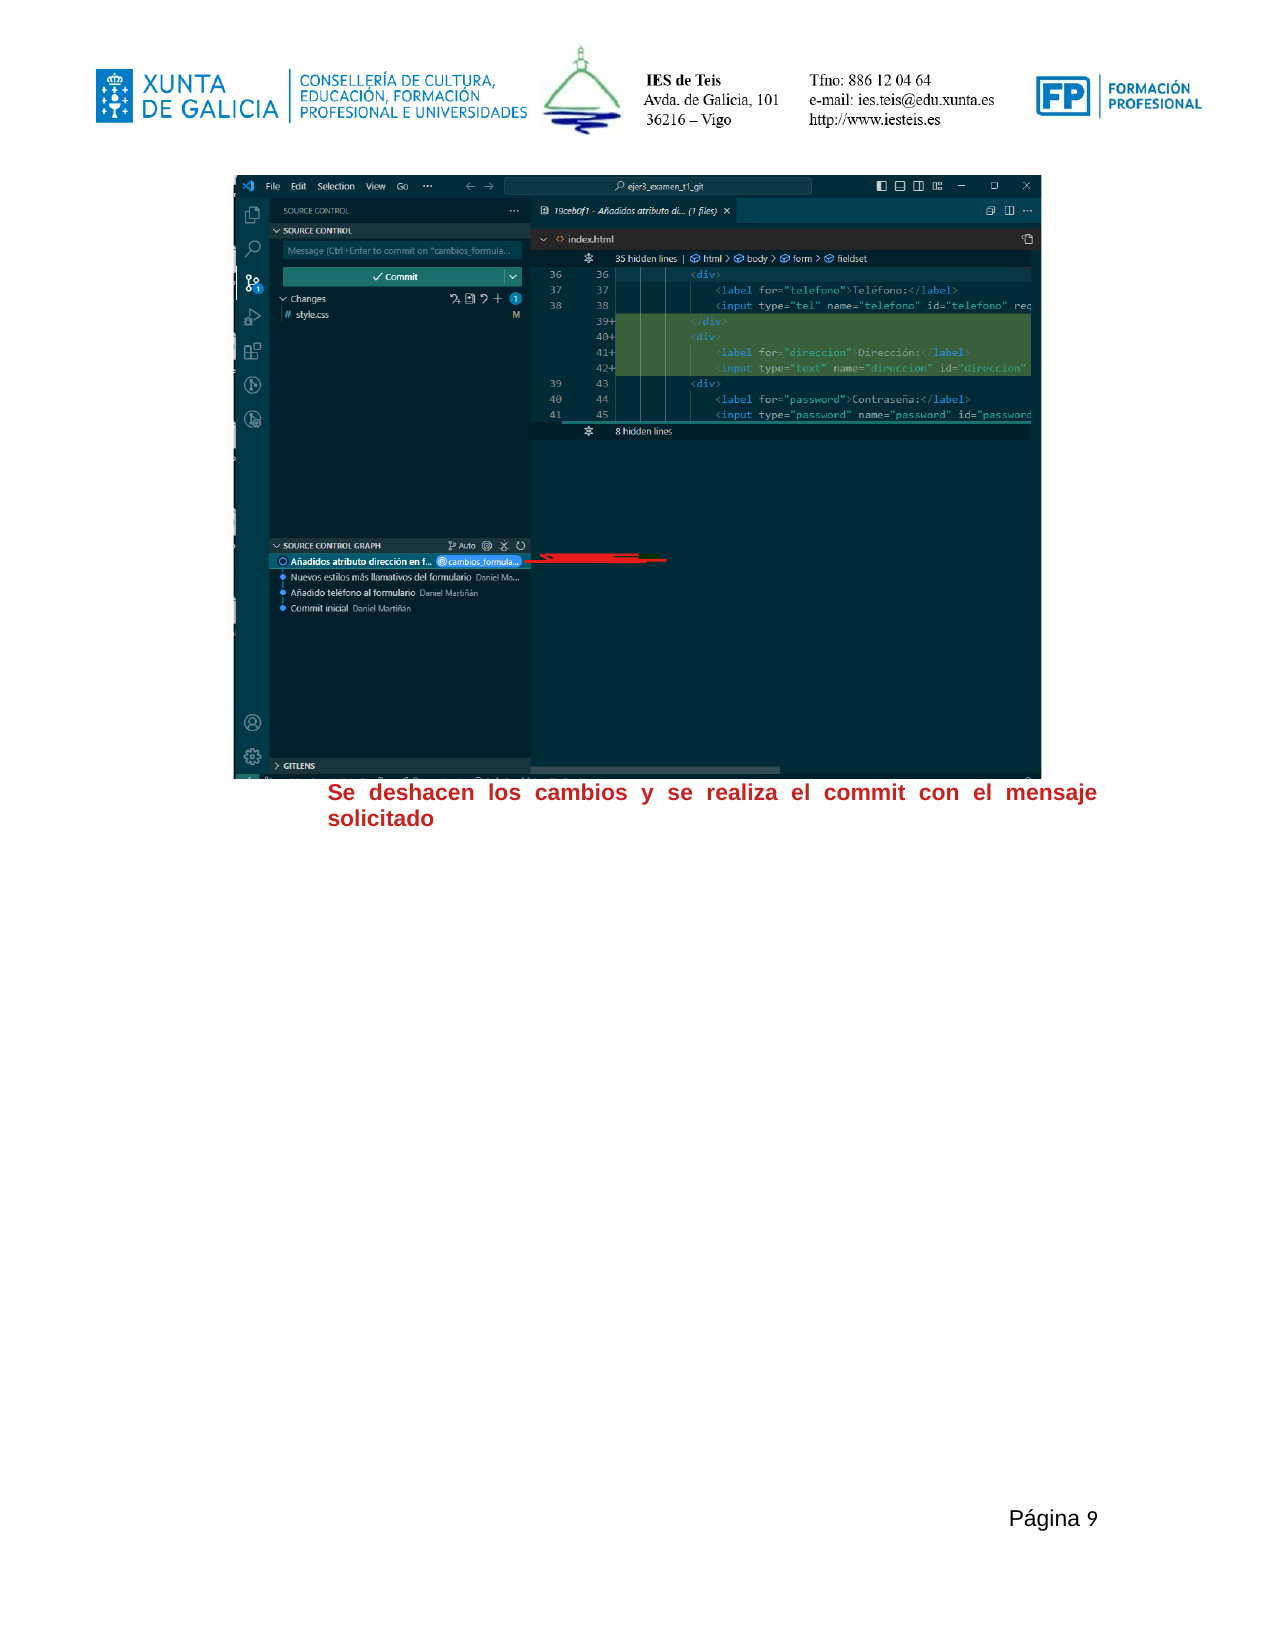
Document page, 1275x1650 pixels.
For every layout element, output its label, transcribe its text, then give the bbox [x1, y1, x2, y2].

picture [505, 178, 811, 194]
picture [251, 414, 261, 427]
picture [327, 183, 336, 189]
picture [270, 199, 1042, 553]
list Se deshacen los cambios y se realiza el commit con el mensaje solicitado [290, 176, 1098, 831]
picture [250, 380, 257, 390]
picture [525, 554, 666, 563]
picture [86, 35, 1215, 144]
picture [233, 175, 1042, 779]
picture [616, 314, 1030, 375]
picture [254, 282, 263, 293]
